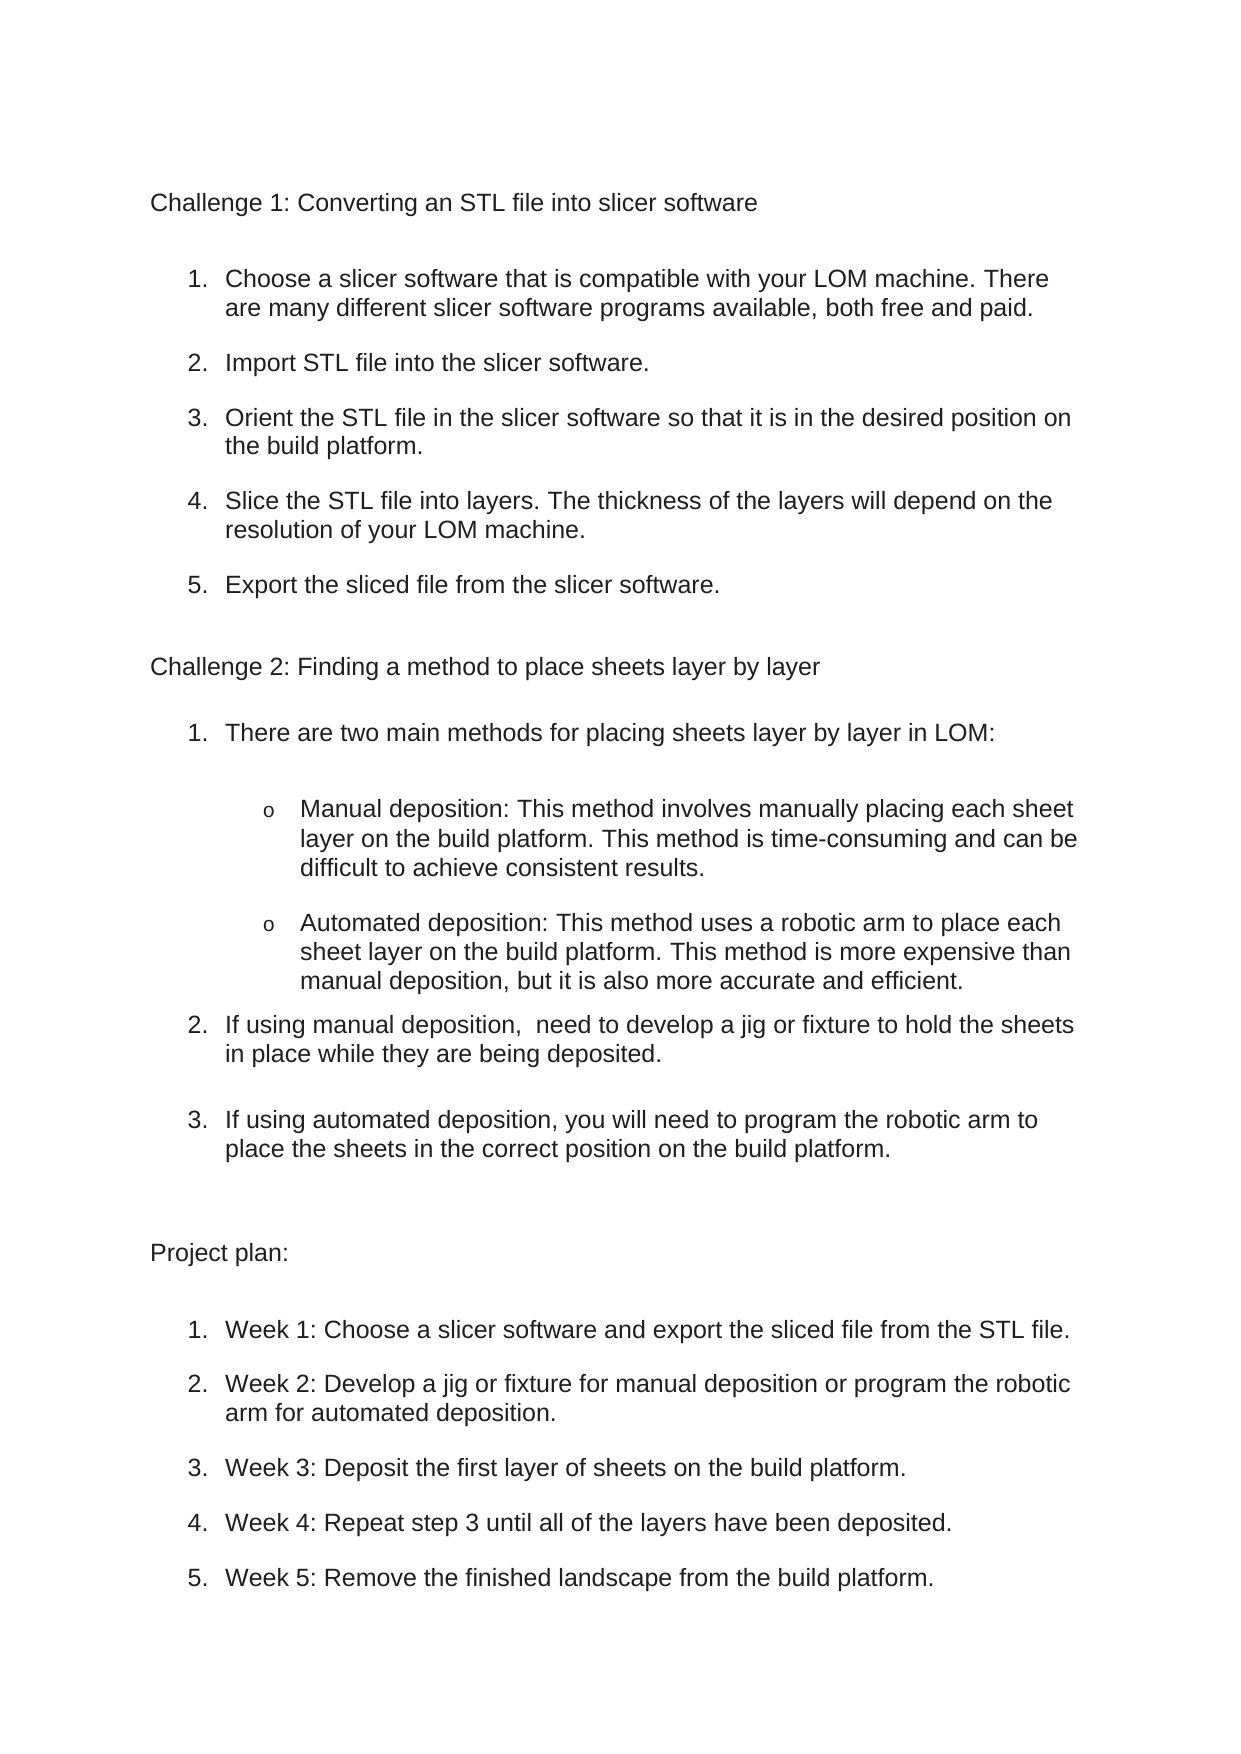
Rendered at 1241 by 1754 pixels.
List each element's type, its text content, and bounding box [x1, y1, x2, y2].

list If using automated deposition, you will need to program the robotic arm to place the sheets in the correct position on the build platform. [187, 1105, 1090, 1163]
list Import STL file into the slicer software. [187, 348, 1090, 376]
text Challenge 2: Finding a method to place sheets layer by layer [150, 651, 1090, 680]
list Manual deposition: This method involves manually placing each sheet layer on the build platform. This method is time-consuming and can be difficult to achieve consistent results. [262, 794, 1090, 882]
text Project plan: [150, 1238, 1090, 1267]
list Week 4: Repeat step 3 until all of the layers have been deposited. [187, 1508, 1090, 1536]
list Week 2: Develop a jig or fixture for manual deposition or program the robotic arm for automated deposition. [187, 1369, 1090, 1427]
list Week 3: Deposit the first layer of sheets on the build platform. [187, 1453, 1090, 1482]
list There are two main methods for placing sheets layer by layer in LOM: [187, 718, 1090, 746]
list Orient the STL file in the slicer software so that it is in the desired position on the build platform. [187, 402, 1090, 460]
list Slice the STL file into layers. The thickness of the layers will depend on the resolution of your LOM machine. [187, 486, 1090, 543]
text Challenge 1: Converting an STL file into slicer software [150, 187, 1090, 216]
list If using manual deposition, need to develop a jig or fixture to hold the sheets in place while they are being deposited. [187, 1010, 1090, 1068]
list Automated deposition: This method uses a robotic arm to place each sheet layer on the build platform. This method is more expensive than manual deposition, but it is also more accurate and efficient. [262, 908, 1090, 995]
list Week 5: Remove the finished landscape from the build platform. [187, 1562, 1090, 1591]
list Week 1: Choose a slicer software and export the sliced file from the STL file. [187, 1314, 1090, 1343]
list Export the sliced file from the slicer software. [187, 569, 1090, 598]
list Choose a slicer software that is compatible with your LOM machine. There are many different slicer software programs available, both free and paid. [187, 264, 1090, 322]
